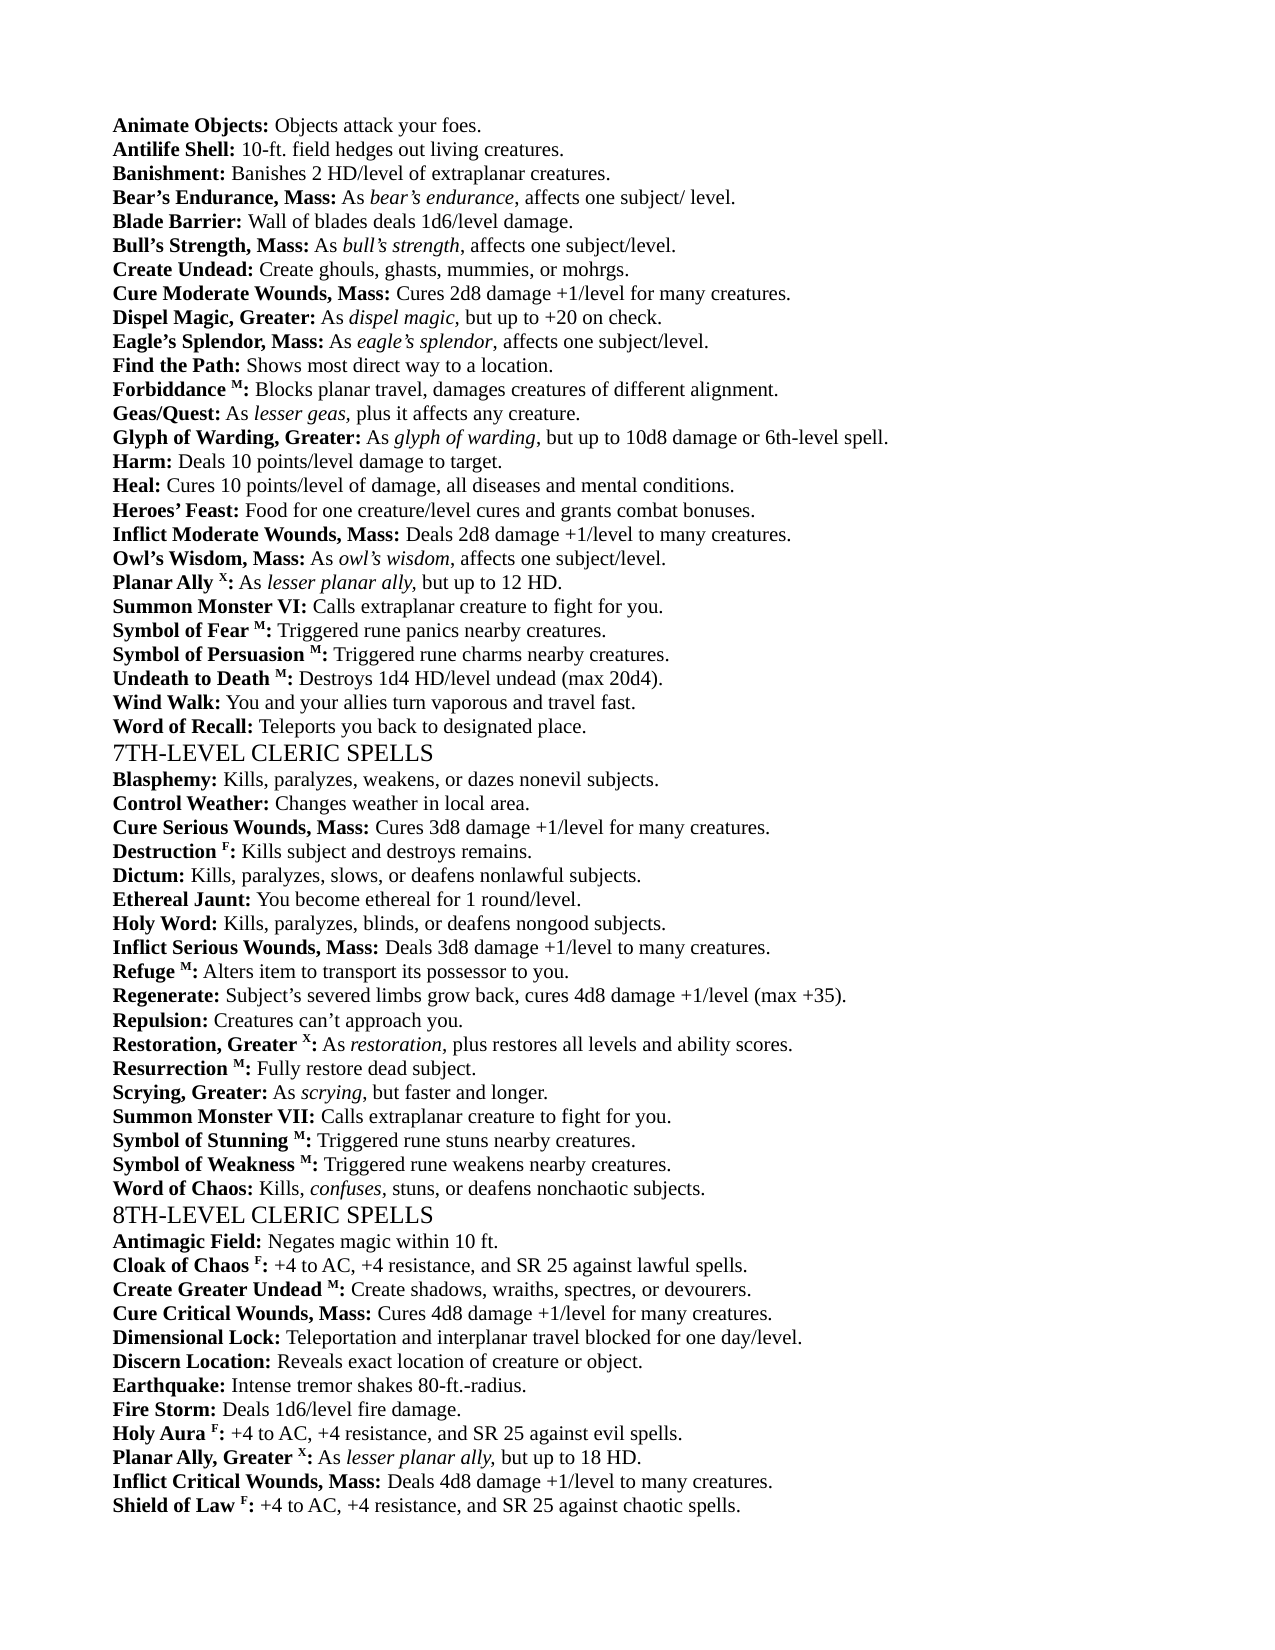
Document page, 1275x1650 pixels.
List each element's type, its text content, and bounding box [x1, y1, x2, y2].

text Dimensional Lock: Teleportation and interplanar travel blocked for one day/level. [112, 1325, 1162, 1349]
text Resurrection M: Fully restore dead subject. [112, 1056, 1162, 1080]
text Antimagic Field: Negates magic within 10 ft. [112, 1229, 1162, 1253]
text Animate Objects: Objects attack your foes. [112, 112, 1162, 137]
text Create Undead: Create ghouls, ghasts, mummies, or mohrgs. [112, 257, 1162, 281]
text Forbiddance M: Blocks planar travel, damages creatures of different alignment. [112, 377, 1162, 401]
text Holy Word: Kills, paralyzes, blinds, or deafens nongood subjects. [112, 911, 1162, 935]
text Control Weather: Changes weather in local area. [112, 791, 1162, 815]
text Scrying, Greater: As scrying, but faster and longer. [112, 1080, 1162, 1104]
text Earthquake: Intense tremor shakes 80-ft.-radius. [112, 1373, 1162, 1397]
text Geas/Quest: As lesser geas, plus it affects any creature. [112, 401, 1162, 425]
text Symbol of Weakness M: Triggered rune weakens nearby creatures. [112, 1152, 1162, 1176]
text Antilife Shell: 10-ft. field hedges out living creatures. [112, 137, 1162, 161]
text Inflict Moderate Wounds, Mass: Deals 2d8 damage +1/level to many creatures. [112, 522, 1162, 546]
text Cure Moderate Wounds, Mass: Cures 2d8 damage +1/level for many creatures. [112, 281, 1162, 305]
text Harm: Deals 10 points/level damage to target. [112, 449, 1162, 473]
text 7TH-LEVEL CLERIC SPELLS [112, 738, 1162, 767]
text Destruction F: Kills subject and destroys remains. [112, 839, 1162, 863]
text Word of Chaos: Kills, confuses, stuns, or deafens nonchaotic subjects. [112, 1176, 1162, 1200]
text Planar Ally, Greater X: As lesser planar ally, but up to 18 HD. [112, 1445, 1162, 1469]
text Symbol of Fear M: Triggered rune panics nearby creatures. [112, 618, 1162, 642]
text Heroes’ Feast: Food for one creature/level cures and grants combat bonuses. [112, 497, 1162, 522]
text Word of Recall: Teleports you back to designated place. [112, 714, 1162, 738]
text Symbol of Stunning M: Triggered rune stuns nearby creatures. [112, 1128, 1162, 1152]
text Blasphemy: Kills, paralyzes, weakens, or dazes nonevil subjects. [112, 767, 1162, 791]
text Cloak of Chaos F: +4 to AC, +4 resistance, and SR 25 against lawful spells. [112, 1253, 1162, 1277]
text Inflict Critical Wounds, Mass: Deals 4d8 damage +1/level to many creatures. [112, 1469, 1162, 1493]
text Fire Storm: Deals 1d6/level fire damage. [112, 1397, 1162, 1421]
text Dictum: Kills, paralyzes, slows, or deafens nonlawful subjects. [112, 863, 1162, 887]
text Blade Barrier: Wall of blades deals 1d6/level damage. [112, 209, 1162, 233]
text Create Greater Undead M: Create shadows, wraiths, spectres, or devourers. [112, 1277, 1162, 1301]
text Refuge M: Alters item to transport its possessor to you. [112, 959, 1162, 983]
text Ethereal Jaunt: You become ethereal for 1 round/level. [112, 887, 1162, 911]
text Summon Monster VI: Calls extraplanar creature to fight for you. [112, 594, 1162, 618]
text Inflict Serious Wounds, Mass: Deals 3d8 damage +1/level to many creatures. [112, 935, 1162, 959]
text Heal: Cures 10 points/level of damage, all diseases and mental conditions. [112, 473, 1162, 497]
text Glyph of Warding, Greater: As glyph of warding, but up to 10d8 damage or 6th-level spell. [112, 425, 1162, 449]
text Restoration, Greater X: As restoration, plus restores all levels and ability scores. [112, 1032, 1162, 1056]
text 8TH-LEVEL CLERIC SPELLS [112, 1200, 1162, 1229]
text Holy Aura F: +4 to AC, +4 resistance, and SR 25 against evil spells. [112, 1421, 1162, 1445]
text Cure Serious Wounds, Mass: Cures 3d8 damage +1/level for many creatures. [112, 815, 1162, 839]
text Undeath to Death M: Destroys 1d4 HD/level undead (max 20d4). [112, 666, 1162, 690]
text Cure Critical Wounds, Mass: Cures 4d8 damage +1/level for many creatures. [112, 1301, 1162, 1325]
text Wind Walk: You and your allies turn vaporous and travel fast. [112, 690, 1162, 714]
text Find the Path: Shows most direct way to a location. [112, 353, 1162, 377]
text Symbol of Persuasion M: Triggered rune charms nearby creatures. [112, 642, 1162, 666]
text Shield of Law F: +4 to AC, +4 resistance, and SR 25 against chaotic spells. [112, 1493, 1162, 1517]
text Dispel Magic, Greater: As dispel magic, but up to +20 on check. [112, 305, 1162, 329]
text Bear’s Endurance, Mass: As bear’s endurance, affects one subject/ level. [112, 185, 1162, 209]
text Eagle’s Splendor, Mass: As eagle’s splendor, affects one subject/level. [112, 329, 1162, 353]
text Planar Ally X: As lesser planar ally, but up to 12 HD. [112, 570, 1162, 594]
text Summon Monster VII: Calls extraplanar creature to fight for you. [112, 1104, 1162, 1128]
text Regenerate: Subject’s severed limbs grow back, cures 4d8 damage +1/level (max +35). [112, 983, 1162, 1007]
text Owl’s Wisdom, Mass: As owl’s wisdom, affects one subject/level. [112, 546, 1162, 570]
text Repulsion: Creatures can’t approach you. [112, 1007, 1162, 1032]
text Banishment: Banishes 2 HD/level of extraplanar creatures. [112, 161, 1162, 185]
text Discern Location: Reveals exact location of creature or object. [112, 1349, 1162, 1373]
text Bull’s Strength, Mass: As bull’s strength, affects one subject/level. [112, 233, 1162, 257]
